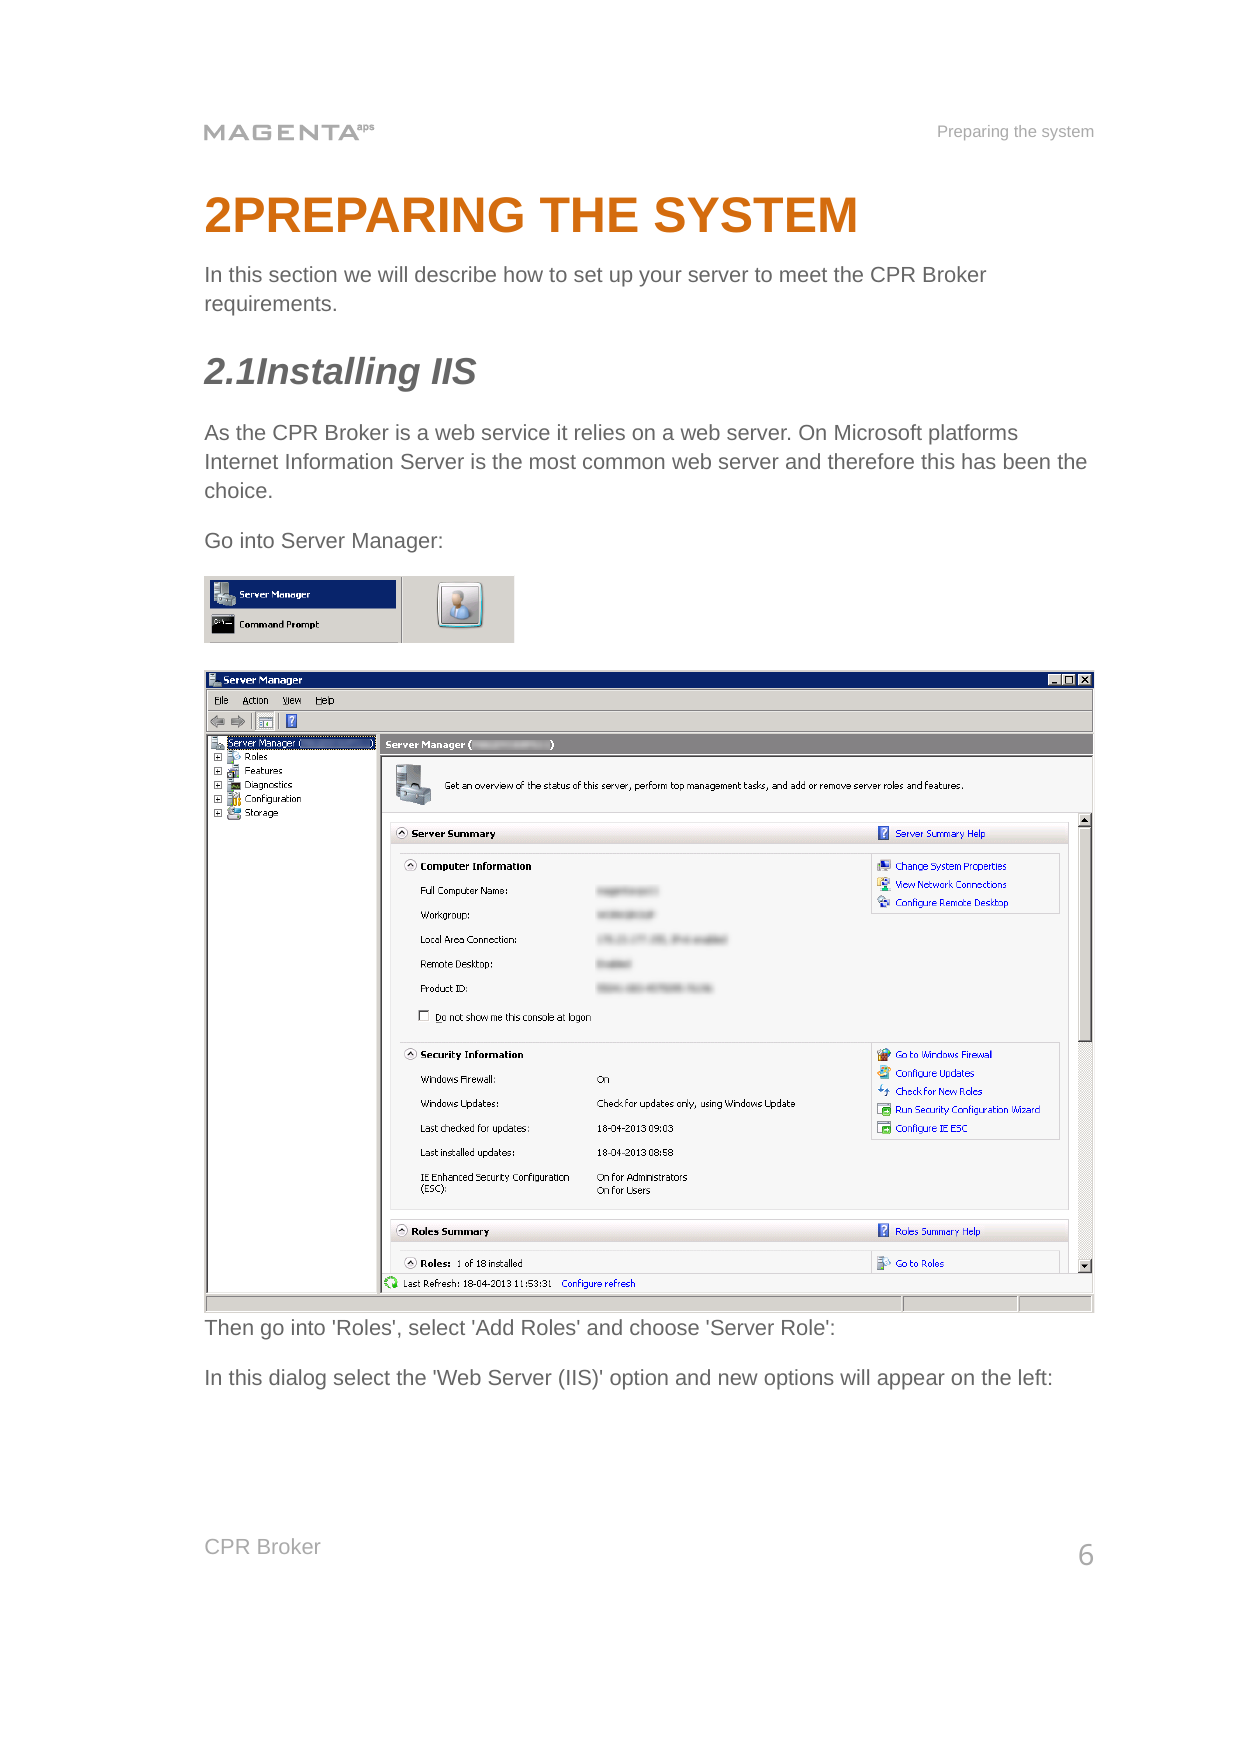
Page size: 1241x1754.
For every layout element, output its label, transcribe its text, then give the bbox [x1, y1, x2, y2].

picture [204, 575, 515, 643]
picture [204, 670, 1095, 1313]
text Go into Server Manager: [204, 526, 1094, 555]
text In this section we will describe how to set up your server to meet the CPR Broker requirements. [204, 259, 1094, 317]
text Then go into 'Roles', select 'Add Roles' and choose 'Server Role': [204, 1313, 1094, 1342]
text As the CPR Broker is a web service it relies on a web server. On Microsoft platforms Internet Information Server is the most common web server and therefore this has been the choice. [204, 417, 1094, 505]
subtitle Installing IIS [204, 338, 1094, 396]
text In this dialog select the 'Web Server (IIS)' option and new options will appear on the left: [204, 1362, 1094, 1392]
subtitle Preparing the system [204, 186, 1094, 244]
